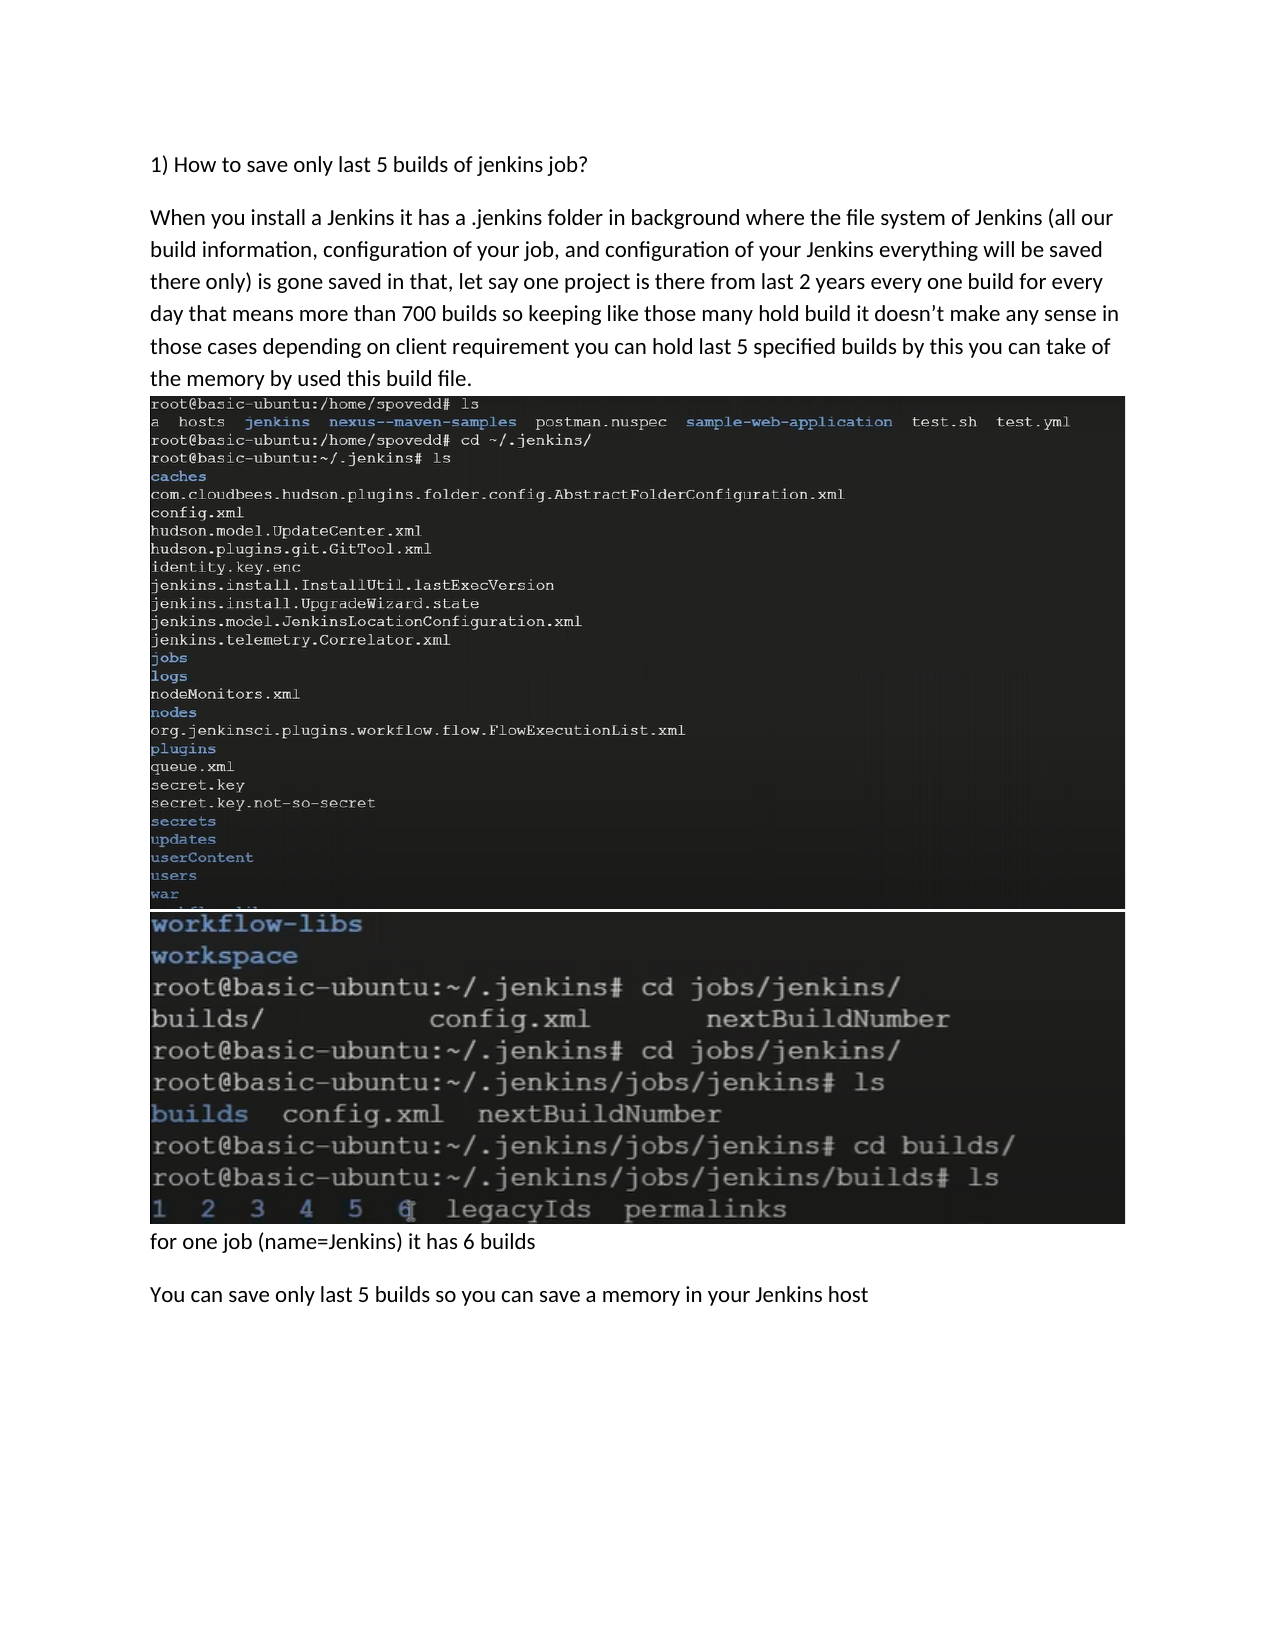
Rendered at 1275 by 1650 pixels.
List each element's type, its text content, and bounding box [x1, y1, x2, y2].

text for one job (name=Jenkins) it has 6 builds [150, 1224, 1125, 1255]
text When you install a Jenkins it has a .jenkins folder in background where the file system of Jenkins (all our build information, configuration of your job, and configuration of your Jenkins everything will be saved there only) is gone saved in that, let say one project is there from last 2 years every one build for every day that means more than 700 builds so keeping like those many hold build it doesn’t make any sense in those cases depending on client requirement you can hold last 5 specified builds by this you can take of the memory by used this build file. [150, 203, 1125, 396]
text You can save only last 5 builds so you can save a memory in your Jenkins host [150, 1280, 1125, 1308]
text 1) How to save only last 5 builds of jenkins job? [150, 150, 1125, 178]
